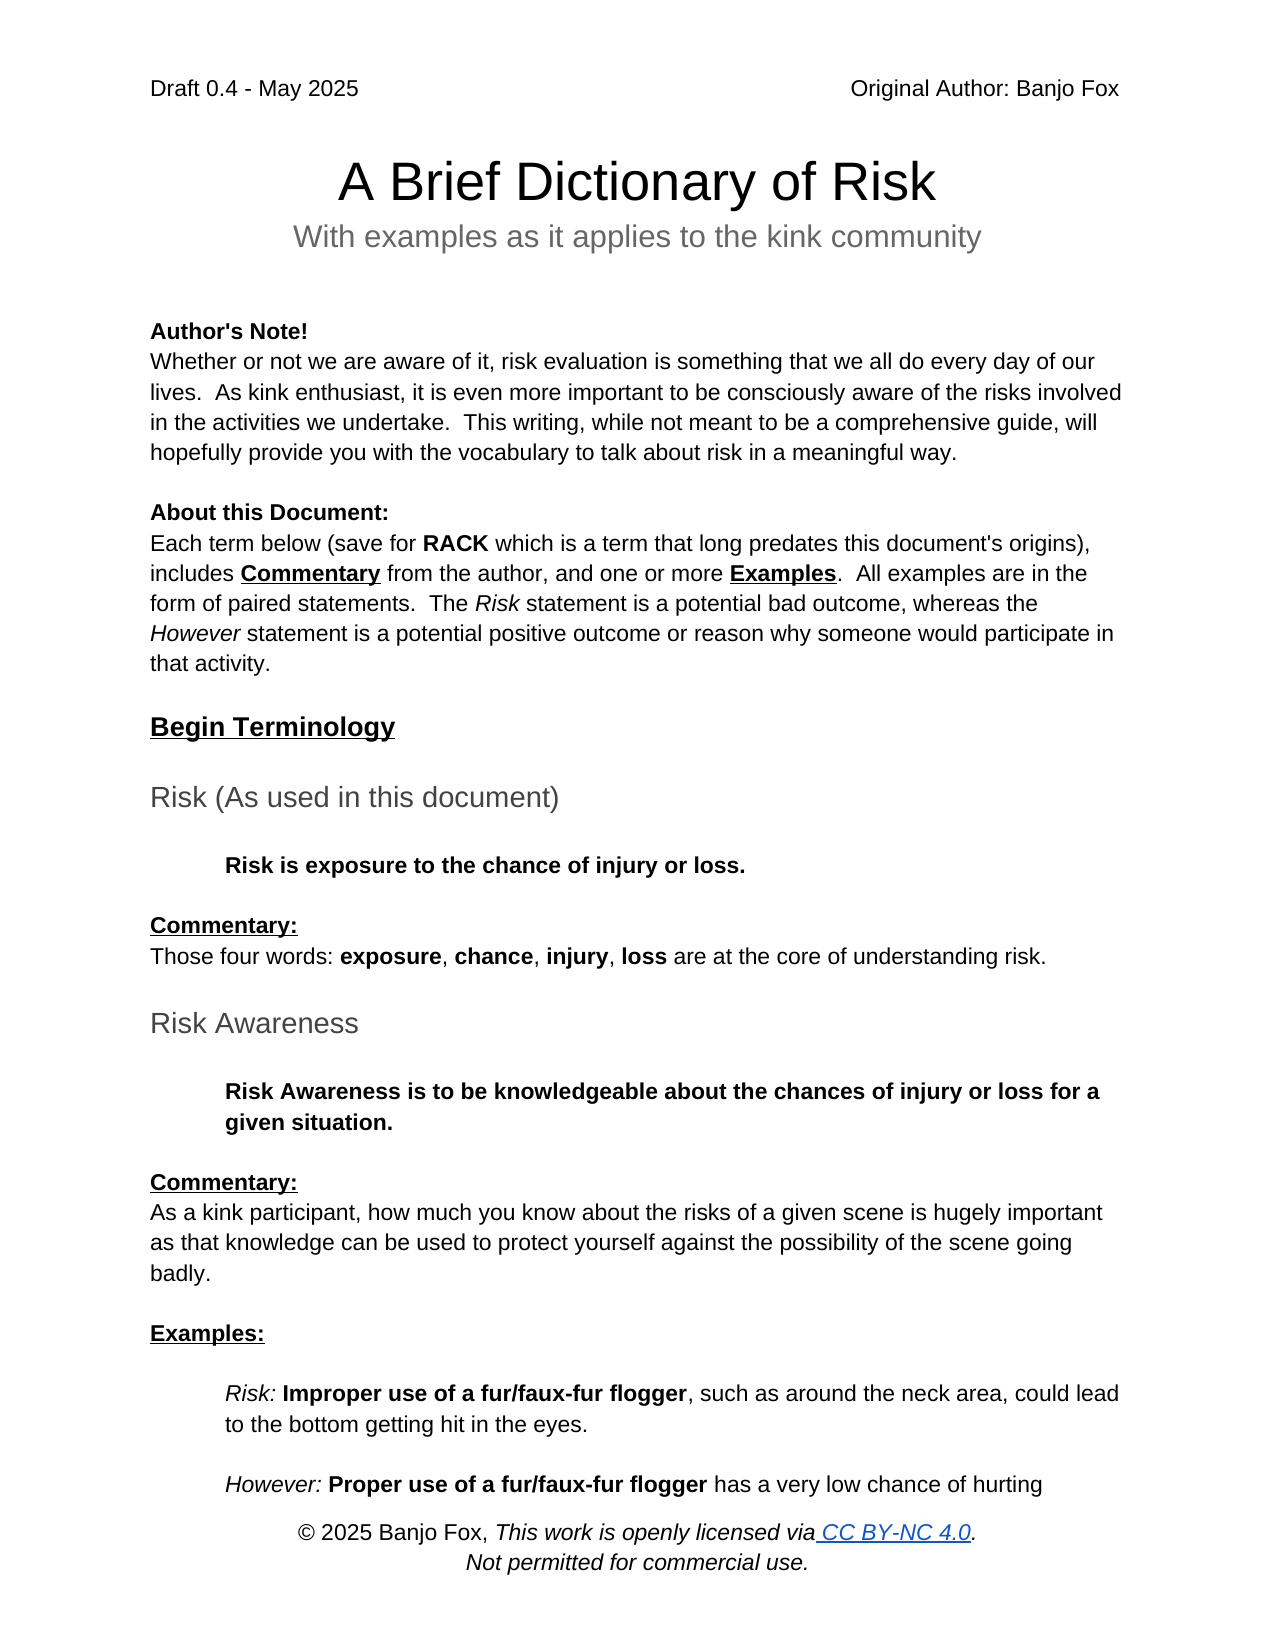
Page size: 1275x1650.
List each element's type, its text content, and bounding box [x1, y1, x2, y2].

text Risk is exposure to the chance of injury or loss. [225, 852, 1125, 878]
text Examples: [150, 1320, 1125, 1346]
text Commentary: [150, 882, 1125, 939]
subtitle Risk (As used in this document) [150, 780, 1125, 813]
text About this Document: [150, 499, 1125, 526]
subtitle Risk Awareness [150, 1006, 1125, 1040]
text However: Proper use of a fur/faux-fur flogger has a very low chance of hurting [225, 1441, 1125, 1497]
text Author's Note! Whether or not we are aware of it, risk evaluation is something that we all do every day of our lives. As kink enthusiast, it is even more important to be consciously aware of the risks involved in the activities we undertake. This writing, while not meant to be a comprehensive guide, will hopefully provide you with the vocabulary to talk about risk in a meaningful way. [150, 318, 1125, 465]
text Begin Terminology [150, 711, 1125, 742]
text Risk: Improper use of a fur/faux-fur flogger, such as around the neck area, could lead to the bottom getting hit in the eyes. [225, 1380, 1125, 1437]
text Those four words: exposure, chance, injury, loss are at the core of understanding risk. [150, 943, 1125, 969]
subtitle With examples as it applies to the kink community [150, 218, 1125, 254]
text Each term below (save for RACK which is a term that long predates this document's origins), includes Commentary from the author, and one or more Examples. All examples are in the form of paired statements. The Risk statement is a potential bad outcome, whereas the However statement is a potential positive outcome or reason why someone would participate in that activity. [150, 529, 1125, 677]
title A Brief Dictionary of Risk [150, 150, 1125, 212]
text Risk Awareness is to be knowledgeable about the chances of injury or loss for a given situation. [225, 1078, 1125, 1135]
text Commentary: [150, 1169, 1125, 1195]
text As a kink participant, how much you know about the risks of a given scene is hugely important as that knowledge can be used to protect yourself against the possibility of the scene going badly. [150, 1199, 1125, 1286]
